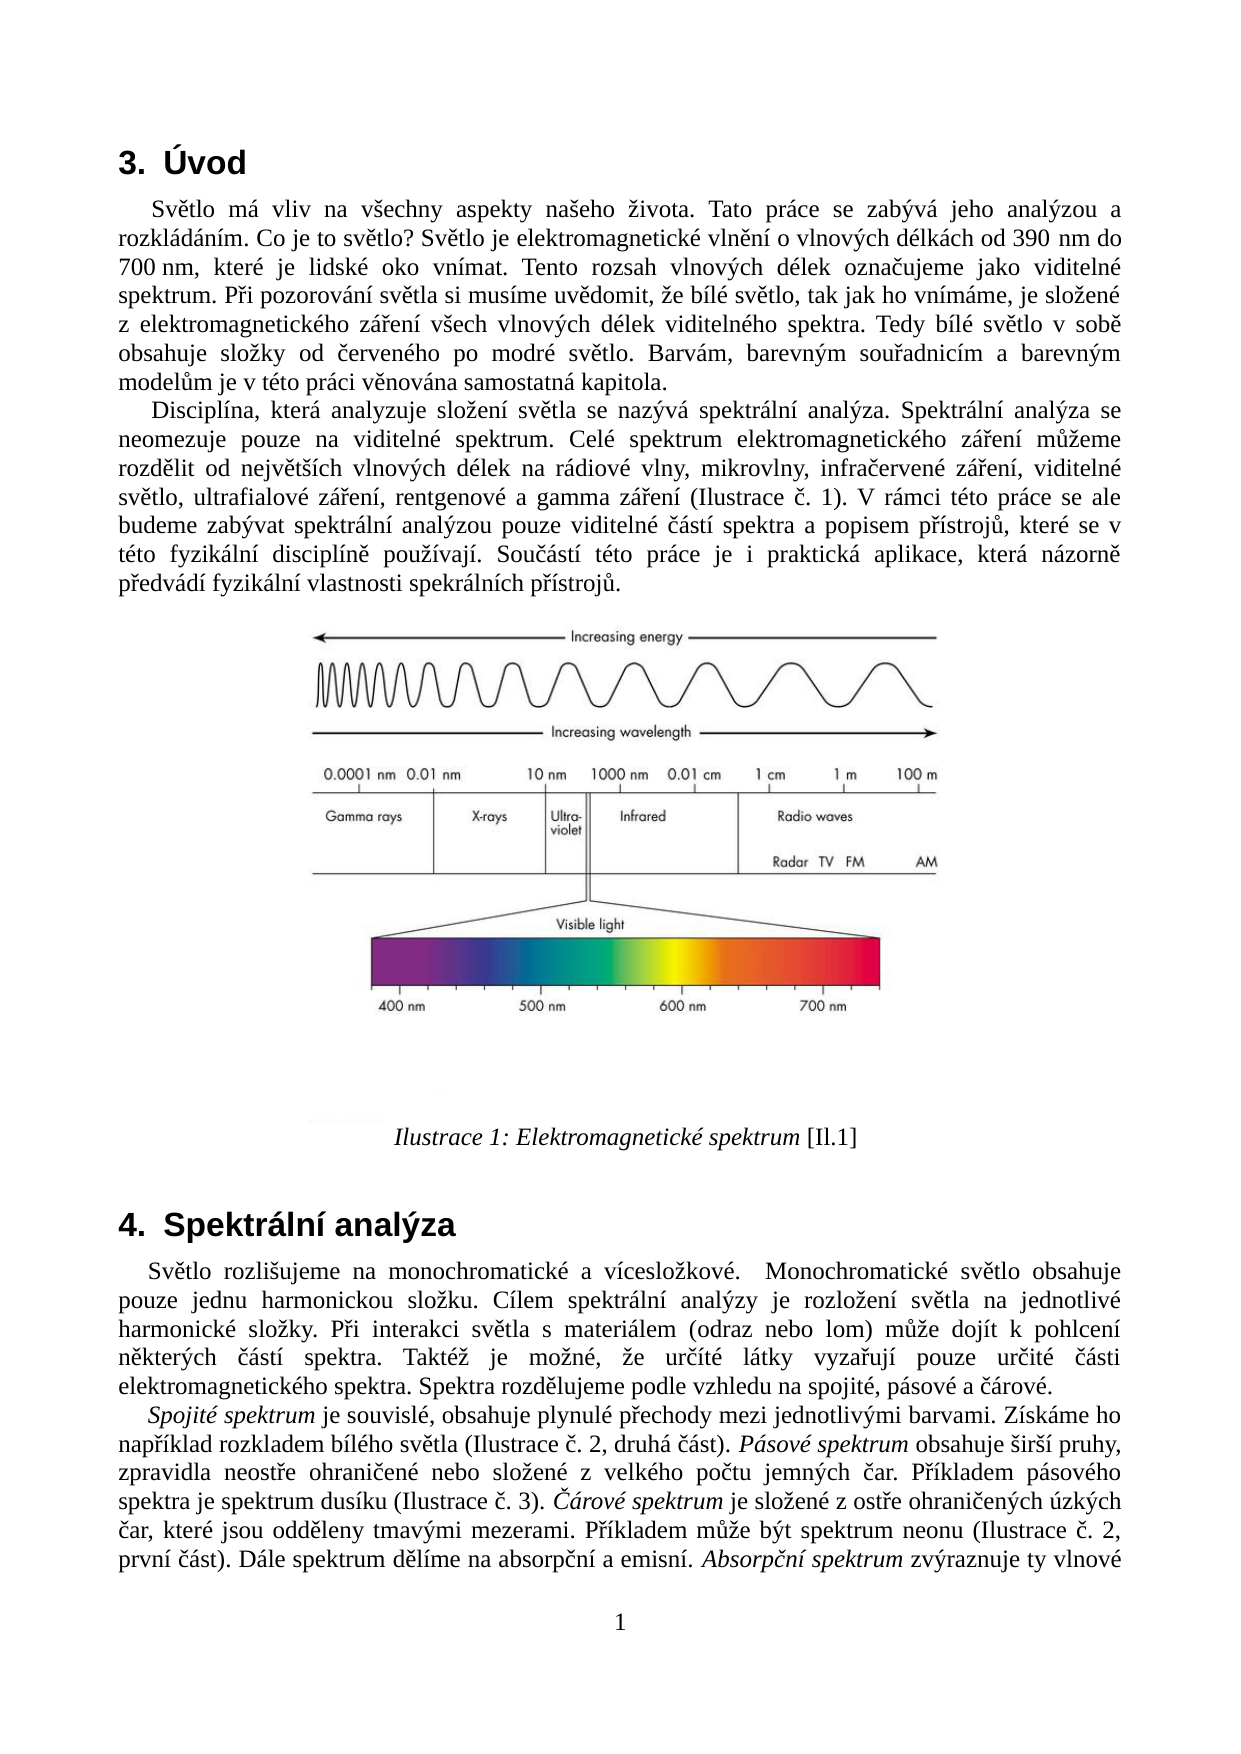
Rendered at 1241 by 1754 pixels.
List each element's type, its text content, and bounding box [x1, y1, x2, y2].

subtitle Úvod [118, 143, 1122, 182]
text Spojité spektrum je souvislé, obsahuje plynulé přechody mezi jednotlivými barvami. Získáme ho například rozkladem bílého světla (Ilustrace č. 2, druhá část). Pásové spektrum obsahuje širší pruhy, zpravidla neostře ohraničené nebo složené z velkého počtu jemných čar. Příkladem pásového spektra je spektrum dusíku (Ilustrace č. 3). Čárové spektrum je složené z ostře ohraničených úzkých čar, které jsou odděleny tmavými mezerami. Příkladem může být spektrum neonu (Ilustrace č. 2, první část). Dále spektrum dělíme na absorpční a emisní. Absorpční spektrum zvýraznuje ty vlnové [118, 1400, 1122, 1572]
text Světlo rozlišujeme na monochromatické a vícesložkové. Monochromatické světlo obsahuje pouze jednu harmonickou složku. Cílem spektrální analýzy je rozložení světla na jednotlivé harmonické složky. Při interakci světla s materiálem (odraz nebo lom) může dojít k pohlcení některých částí spektra. Taktéž je možné, že určíté látky vyzařují pouze určité části elektromagnetického spektra. Spektra rozdělujeme podle vzhledu na spojité, pásové a čárové. [118, 1256, 1122, 1400]
text Světlo má vliv na všechny aspekty našeho života. Tato práce se zabývá jeho analýzou a rozkládáním. Co je to světlo? Světlo je elektromagnetické vlnění o vlnových délkách od 390 nm do 700 nm, které je lidské oko vnímat. Tento rozsah vlnových délek označujeme jako viditelné spektrum. Při pozorování světla si musíme uvědomit, že bílé světlo, tak jak ho vnímáme, je složené z elektromagnetického záření všech vlnových délek viditelného spektra. Tedy bílé světlo v sobě obsahuje složky od červeného po modré světlo. Barvám, barevným souřadnicím a barevným modelům je v této práci věnována samostatná kapitola. [118, 194, 1122, 396]
subtitle Spektrální analýza [118, 1205, 1122, 1244]
text Disciplína, která analyzuje složení světla se nazývá spektrální analýza. Spektrální analýza se neomezuje pouze na viditelné spektrum. Celé spektrum elektromagnetického záření můžeme rozdělit od největších vlnových délek na rádiové vlny, mikrovlny, infračervené záření, viditelné světlo, ultrafialové záření, rentgenové a gamma záření (Ilustrace č. 1). V rámci této práce se ale budeme zabývat spektrální analýzou pouze viditelné částí spektra a popisem přístrojů, které se v této fyzikální disciplíně používají. Součástí této práce je i praktická aplikace, která názorně předvádí fyzikální vlastnosti spekrálních přístrojů. [118, 396, 1122, 597]
picture [292, 625, 956, 1123]
text Ilustrace 1: Elektromagnetické spektrum [Il.1] [123, 631, 1122, 1151]
